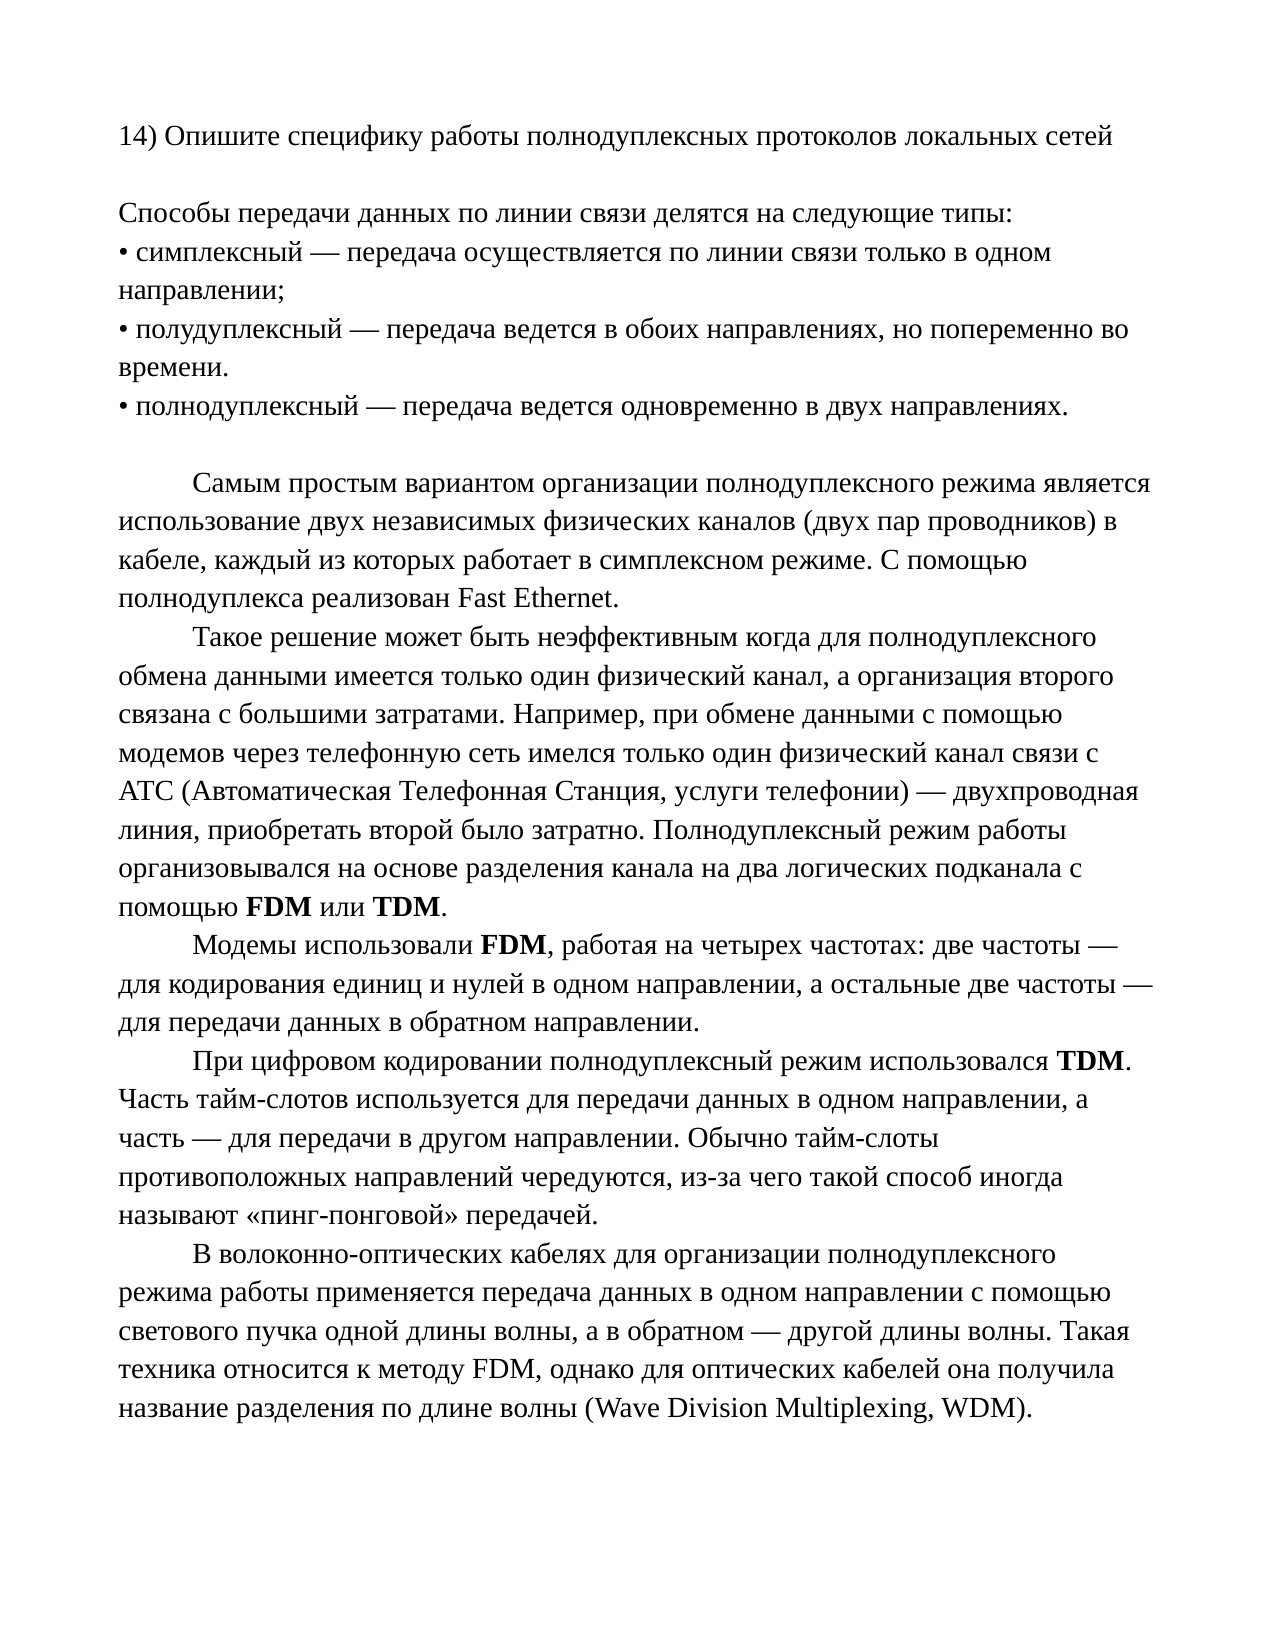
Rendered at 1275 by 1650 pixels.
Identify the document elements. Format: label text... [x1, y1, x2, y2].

text 14) Опишите специфику работы полнодуплексных протоколов локальных сетей [118, 118, 1157, 152]
text Cпособы передачи данных по линии связи делятся на следующие типы: [118, 195, 1157, 229]
text Такое решение может быть неэффективным когда для полнодуплексного обмена данными имеется только один физический канал, а организация второго связана с большими затратами. Например, при обмене данными с помощью модемов через телефонную сеть имелся только один физический канал связи с АТС (Автоматическая Телефонная Станция, услуги телефонии) — двухпроводная линия, приобретать второй было затратно. Полнодуплексный режим работы организовывался на основе разделения канала на два логических подканала с помощью FDM или TDM. [118, 619, 1157, 922]
text Модемы использовали FDM, работая на четырех частотах: две частоты — для кодирования единиц и нулей в одном направлении, а остальные две частоты — для передачи данных в обратном направлении. [118, 927, 1157, 1038]
text Самым простым вариантом организации полнодуплексного режима является использование двух независимых физических каналов (двух пар проводников) в кабеле, каждый из которых работает в симплексном режиме. С помощью полнодуплекса реализован Fast Ethernet. [118, 465, 1157, 614]
text • полнодуплексный — передача ведется одновременно в двух направлениях. [118, 388, 1157, 421]
text • полудуплексный — передача ведется в обоих направлениях, но попеременно во времени. [118, 311, 1157, 383]
text При цифровом кодировании полнодуплексный режим использовался TDM. Часть тайм-слотов используется для передачи данных в одном направлении, а часть — для передачи в другом направлении. Обычно тайм-слоты противоположных направлений чередуются, из-за чего такой способ иногда называют «пинг-понговой» передачей. [118, 1043, 1157, 1231]
text В волоконно-оптических кабелях для организации полнодуплексного режима работы применяется передача данных в одном направлении с помощью светового пучка одной длины волны, а в обратном — другой длины волны. Такая техника относится к методу FDM, однако для оптических кабелей она получила название разделения по длине волны (Wave Division Multiplexing, WDM). [118, 1236, 1157, 1423]
text • симплексный — передача осуществляется по линии связи только в одном направлении; [118, 234, 1157, 306]
